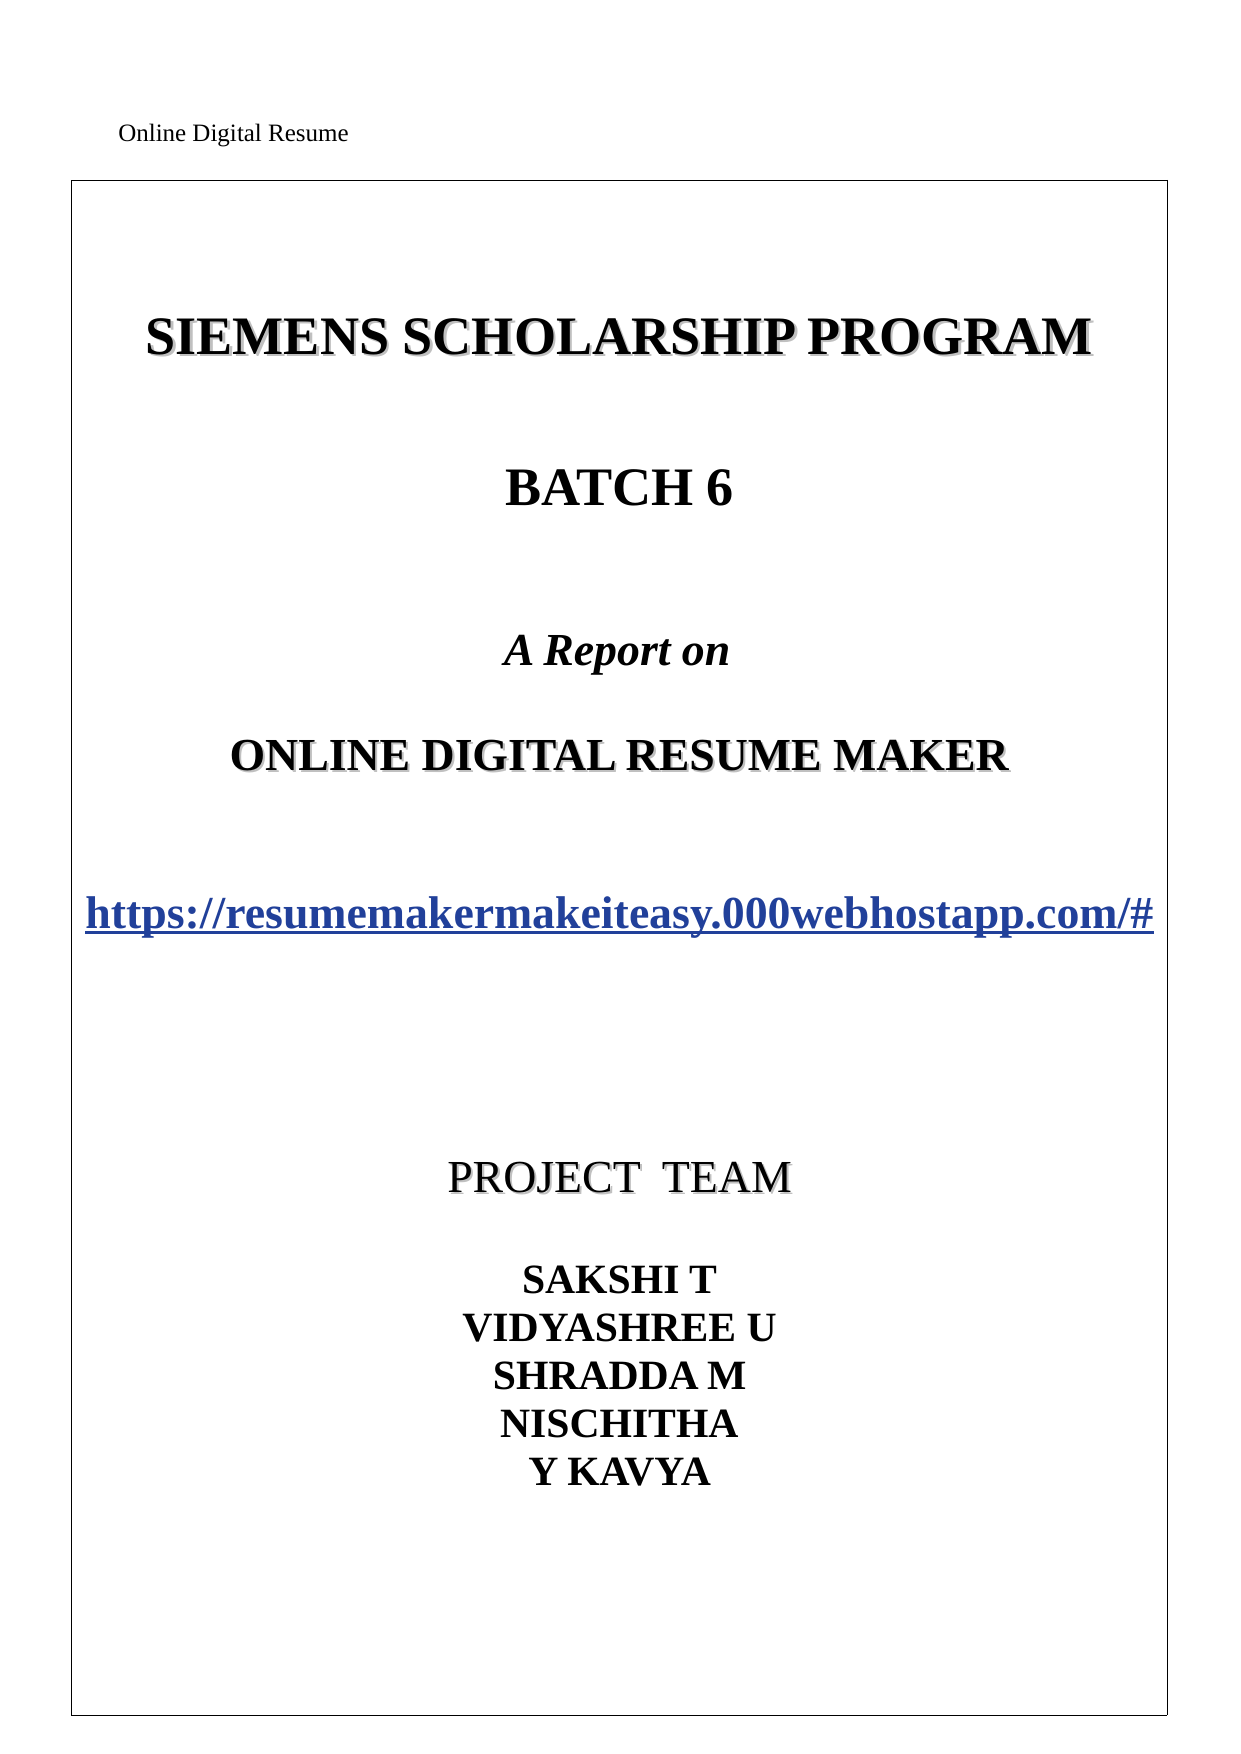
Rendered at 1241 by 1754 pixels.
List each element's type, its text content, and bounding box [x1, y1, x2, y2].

text SAKSHI T [80, 1255, 1158, 1303]
text ONLINE DIGITAL RESUME MAKER [80, 728, 1158, 780]
text A Report on [80, 622, 1158, 675]
text SIEMENS SCHOLARSHIP PROGRAM [80, 304, 1158, 366]
text VIDYASHREE U [80, 1303, 1158, 1351]
text SHRADDA M [80, 1351, 1158, 1398]
text BATCH 6 [80, 454, 1158, 517]
text https://resumemakermakeiteasy.000webhostapp.com/# [80, 886, 1158, 938]
text PROJECT TEAM [80, 1149, 1158, 1202]
text NISCHITHA [80, 1398, 1158, 1446]
text Y KAVYA [80, 1446, 1158, 1494]
